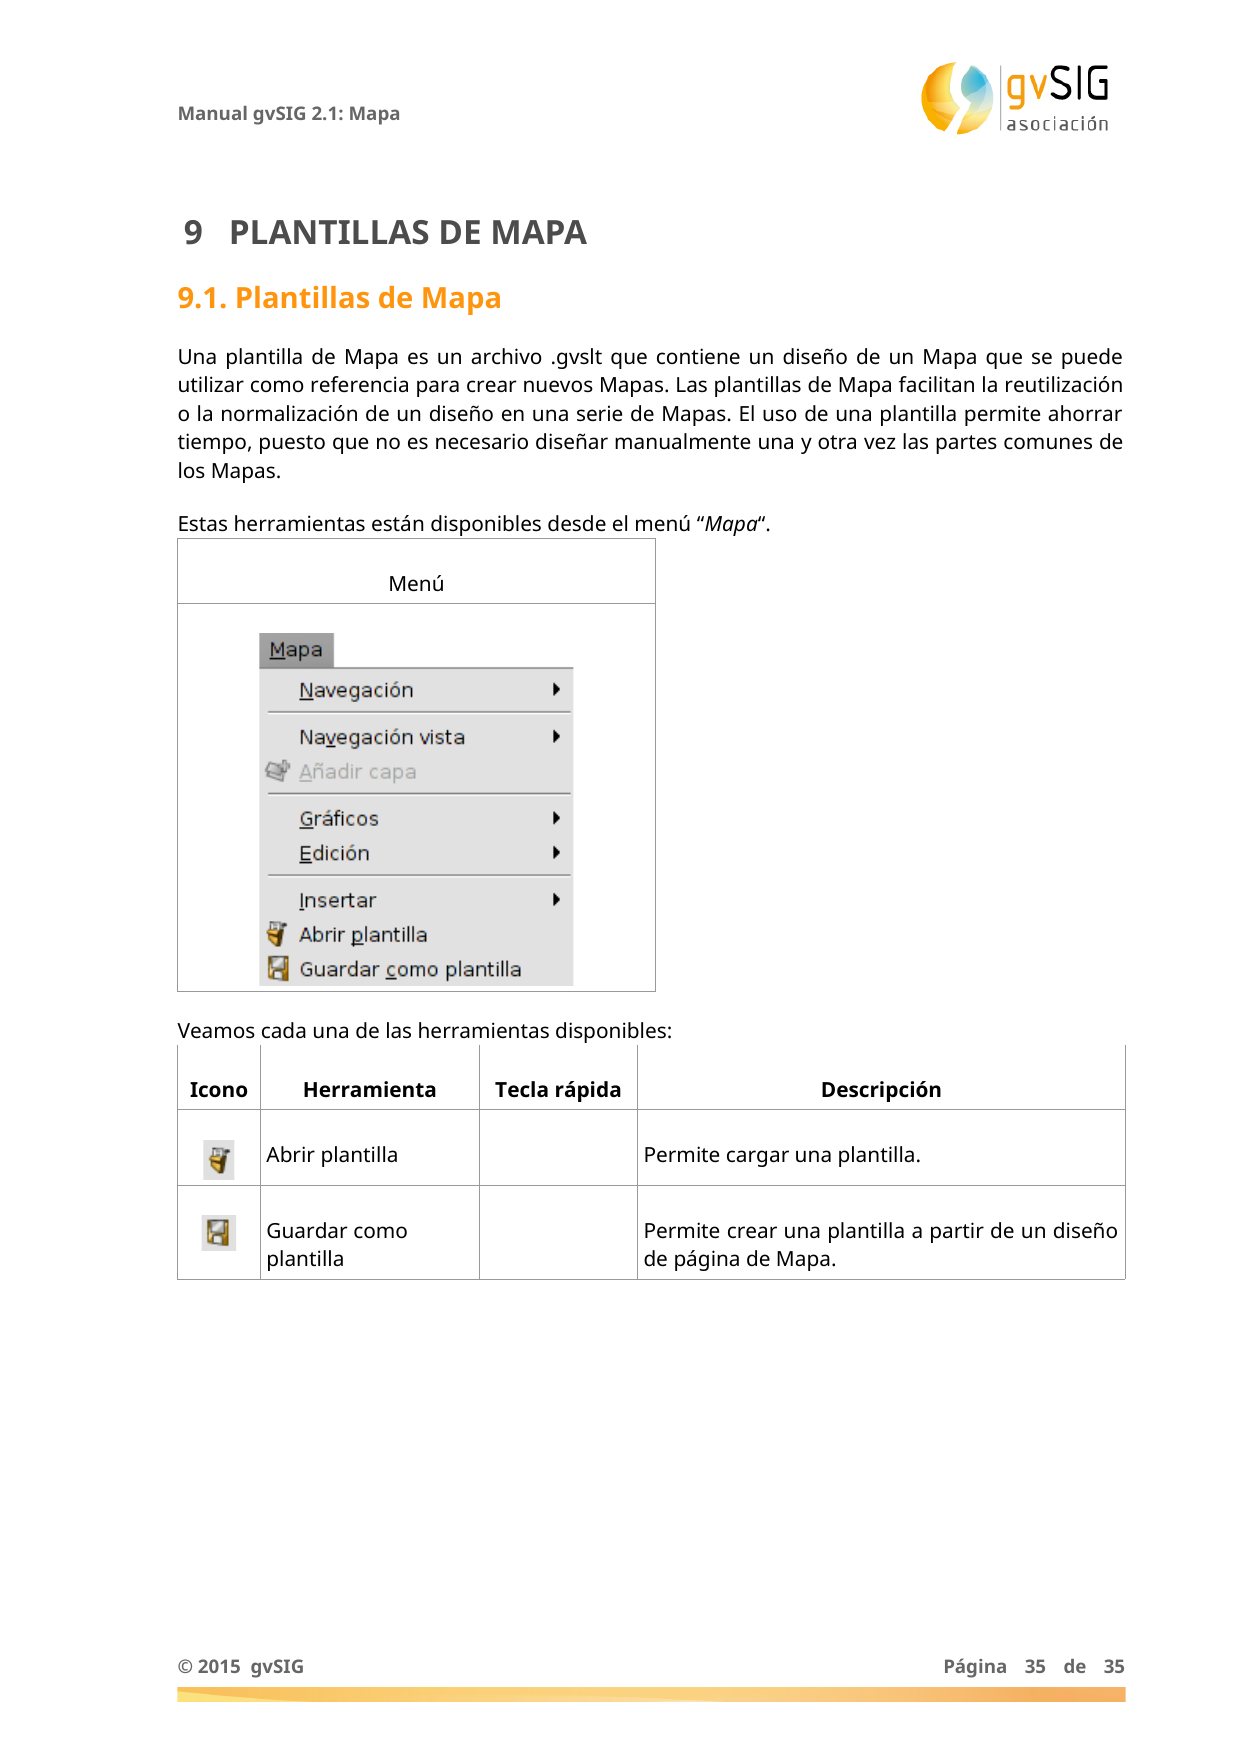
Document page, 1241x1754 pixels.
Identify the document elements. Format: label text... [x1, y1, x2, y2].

subtitle 9.1. Plantillas de Mapa [177, 277, 1125, 317]
table_cell [480, 1110, 637, 1185]
table_cell Permite crear una plantilla a partir de un diseño de página de Mapa. [638, 1186, 1125, 1278]
table_cell [178, 1110, 260, 1185]
picture [201, 1215, 237, 1251]
picture [259, 633, 574, 986]
picture [902, 47, 1122, 148]
table_header Herramienta [261, 1045, 479, 1109]
picture [177, 1687, 1126, 1702]
text Una plantilla de Mapa es un archivo .gvslt que contiene un diseño de un Mapa que se puede utilizar como referencia para crear nuevos Mapas. Las plantillas de Mapa facilitan la reutilización o la normalización de un diseño en una serie de Mapas. El uso de una plantilla permite ahorrar tiempo, puesto que no es necesario diseñar manualmente una y otra vez las partes comunes de los Mapas. [177, 342, 1125, 484]
table_header Tecla rápida [480, 1045, 637, 1109]
table_cell [178, 604, 655, 991]
table_header Descripción [638, 1045, 1125, 1109]
table_cell [480, 1186, 637, 1278]
table_cell Abrir plantilla [261, 1110, 479, 1185]
table_cell Guardar como plantilla [261, 1186, 479, 1278]
text Veamos cada una de las herramientas disponibles: [177, 1016, 1125, 1044]
table_cell [178, 1186, 260, 1278]
text Estas herramientas están disponibles desde el menú “Mapa“. [177, 509, 1125, 538]
table_cell Permite cargar una plantilla. [638, 1110, 1125, 1185]
subtitle Plantillas de mapa [183, 208, 1125, 254]
table_header Menú [178, 539, 655, 603]
picture [203, 1140, 235, 1180]
table_header Icono [178, 1045, 260, 1109]
